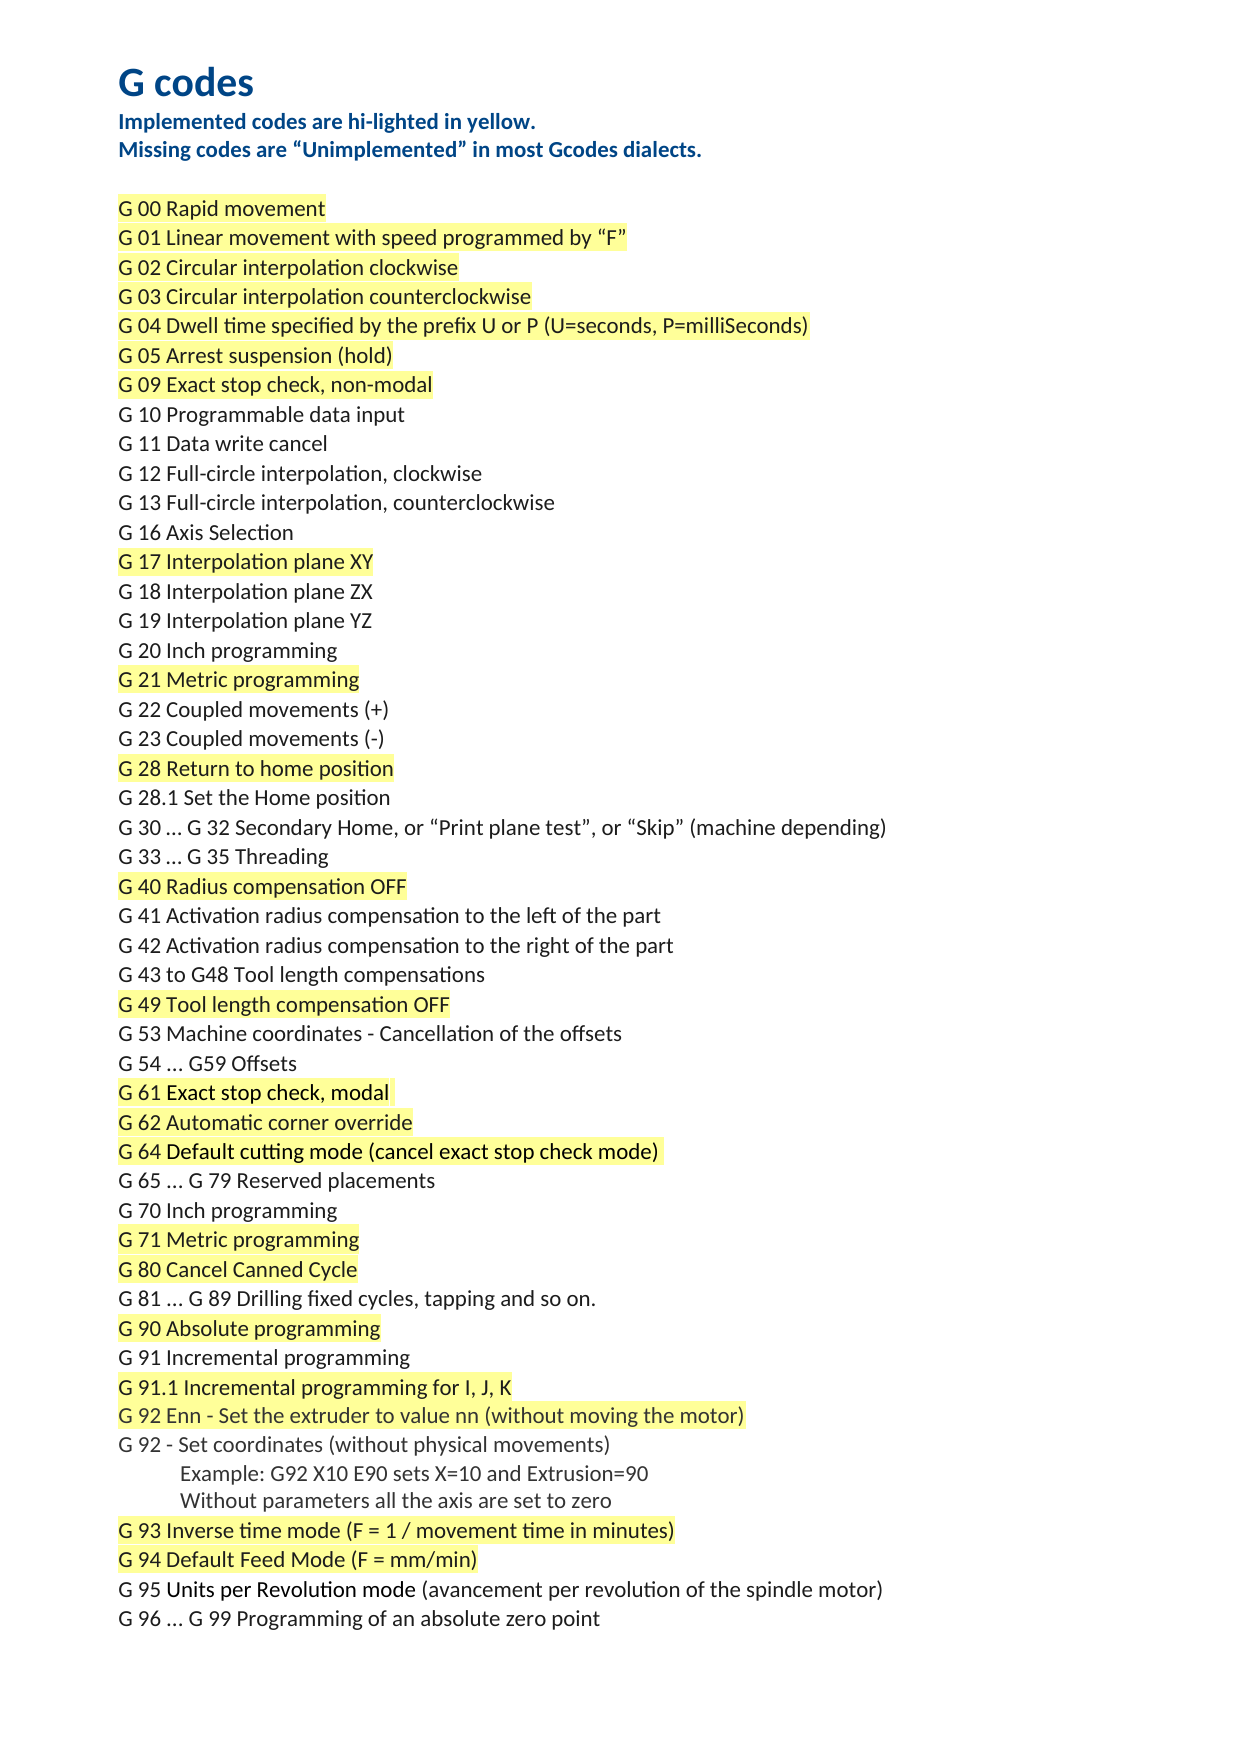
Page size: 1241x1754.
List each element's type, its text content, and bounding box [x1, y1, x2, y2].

text G 80 Cancel Canned Cycle G 81 ... G 89 Drilling fixed cycles, tapping and so on. G 90 Absolute programming G 91 Incremental programming [118, 1254, 1122, 1372]
text G 62 Automatic corner override G 64 Default cutting mode (cancel exact stop check mode) G 65 ... G 79 Reserved placements [118, 1106, 1122, 1195]
text G 93 Inverse time mode (F = 1 / movement time in minutes) [118, 1515, 1122, 1544]
text G 91.1 Incremental programming for I, J, K [118, 1372, 1122, 1401]
text G 71 Metric programming [118, 1224, 1122, 1254]
text G 00 Rapid movement G 01 Linear movement with speed programmed by “F” G 02 Circular interpolation clockwise G 03 Circular interpolation counterclockwise G 04 Dwell time specified by the prefix U or P (U=seconds, P=milliSeconds) G 05 Arrest suspension (hold) G 09 Exact stop check, non-modal G 10 Programmable data input G 11 Data write cancel G 12 Full-circle interpolation, clockwise G 13 Full-circle interpolation, counterclockwise G 16 Axis Selection G 17 Interpolation plane XY G 18 Interpolation plane ZX G 19 Interpolation plane YZ G 20 Inch programming G 21 Metric programming G 22 Coupled movements (+) G 23 Coupled movements (-) [118, 163, 1122, 753]
text G 61 Exact stop check, modal [118, 1077, 1122, 1106]
text G 49 Tool length compensation OFF G 53 Machine coordinates - Cancellation of the offsets G 54 ... G59 Offsets [118, 988, 1122, 1077]
text Missing codes are “Unimplemented” in most Gcodes dialects. [118, 135, 1122, 163]
text Without parameters all the axis are set to zero [118, 1487, 1122, 1515]
text Implemented codes are hi-lighted in yellow. [118, 107, 1122, 135]
text G 95 Units per Revolution mode (avancement per revolution of the spindle motor) G 96 ... G 99 Programming of an absolute zero point [118, 1574, 1122, 1633]
text G 70 Inch programming [118, 1195, 1122, 1224]
text Example: G92 X10 E90 sets X=10 and Extrusion=90 [118, 1459, 1122, 1487]
text G 94 Default Feed Mode (F = mm/min) [118, 1544, 1122, 1574]
text G 92 Enn - Set the extruder to value nn (without moving the motor) [118, 1401, 1122, 1429]
text G 28 Return to home position G 28.1 Set the Home position G 30 … G 32 Secondary Home, or “Print plane test”, or “Skip” (machine depending) G 33 … G 35 Threading G 40 Radius compensation OFF G 41 Activation radius compensation to the left of the part G 42 Activation radius compensation to the right of the part G 43 to G48 Tool length compensations [118, 753, 1122, 988]
text G 92 - Set coordinates (without physical movements) [118, 1429, 1122, 1459]
text G codes [118, 56, 1122, 107]
